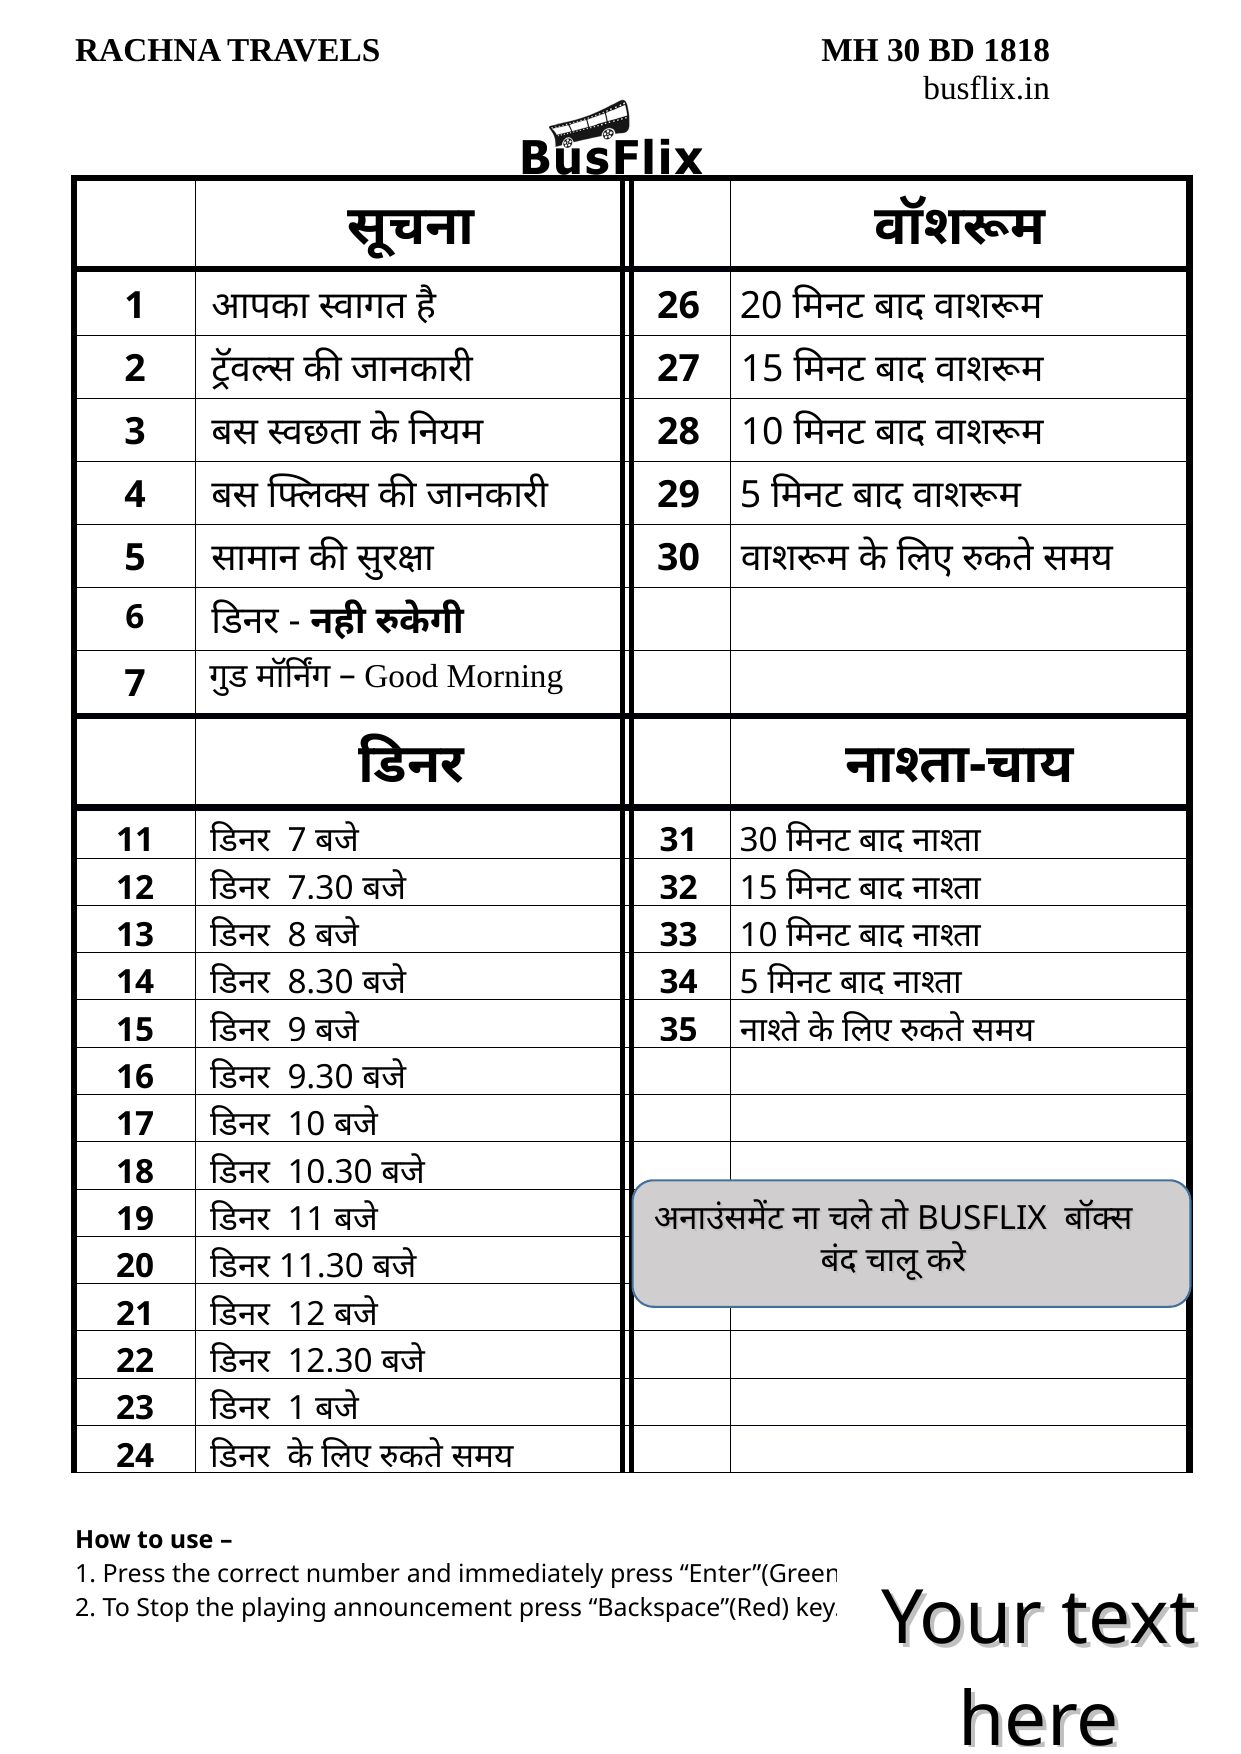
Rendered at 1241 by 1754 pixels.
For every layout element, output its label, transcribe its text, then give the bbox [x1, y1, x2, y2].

table_cell डिनर 7 बजे [196, 811, 620, 857]
table_cell [634, 1426, 730, 1472]
table_cell 20 मिनट बाद वाशरूम [731, 272, 1186, 335]
table_cell 6 [77, 588, 195, 650]
table_cell 5 मिनट बाद वाशरूम [731, 462, 1186, 524]
table_cell 15 मिनट बाद वाशरूम [731, 336, 1186, 398]
text 2. To Stop the playing announcement press “Backspace”(Red) key. [75, 1590, 837, 1624]
table_cell 20 [77, 1237, 195, 1283]
table_cell डिनर [196, 719, 620, 804]
table_cell डिनर 8.30 बजे [196, 953, 620, 999]
table_cell 34 [634, 953, 730, 999]
table_cell [731, 588, 1186, 650]
table_cell [634, 588, 730, 650]
table_cell 7 [77, 651, 195, 713]
table_cell डिनर 12 बजे [196, 1284, 620, 1330]
table_cell 2 [77, 336, 195, 398]
table_cell 27 [634, 336, 730, 398]
table_cell 16 [77, 1048, 195, 1094]
table_cell [731, 1095, 1186, 1141]
table_cell 10 मिनट बाद नाश्ता [731, 906, 1186, 952]
table_cell 15 [77, 1000, 195, 1047]
table_cell 5 [77, 525, 195, 587]
table_cell डिनर 11 बजे [196, 1190, 620, 1236]
table_cell [731, 1302, 1186, 1330]
table_cell नाश्ते के लिए रुकते समय [731, 1000, 1186, 1047]
table_cell बस स्वछता के नियम [196, 399, 620, 461]
table_cell [731, 1426, 1186, 1472]
table_cell [634, 1298, 730, 1330]
table_cell [731, 1048, 1186, 1094]
table_cell वाशरूम के लिए रुकते समय [731, 525, 1186, 587]
table_cell 29 [634, 462, 730, 524]
table_cell 3 [77, 399, 195, 461]
table_cell डिनर 7.30 बजे [196, 859, 620, 905]
table_cell 35 [634, 1000, 730, 1047]
text How to use – [75, 1522, 1165, 1556]
table_cell 21 [77, 1284, 195, 1330]
table_cell 31 [634, 811, 730, 857]
table_cell 28 [634, 399, 730, 461]
table_cell [731, 1331, 1186, 1378]
table_cell नाश्ता-चाय [731, 719, 1186, 804]
table_cell डिनर के लिए रुकते समय [196, 1426, 620, 1472]
table_cell 33 [634, 906, 730, 952]
table_cell [634, 1331, 730, 1378]
table_cell [837, 1556, 1240, 1754]
table_cell 23 [77, 1379, 195, 1425]
table_cell [634, 719, 730, 804]
table_cell ट्रॅवल्स की जानकारी [196, 336, 620, 398]
table_cell [634, 1095, 730, 1141]
table_cell [731, 651, 1186, 713]
table_cell 15 मिनट बाद नाश्ता [731, 859, 1186, 905]
table_cell [77, 719, 195, 804]
table_cell 30 मिनट बाद नाश्ता [731, 811, 1186, 857]
table_cell डिनर 10.30 बजे [196, 1142, 620, 1188]
table_cell डिनर 9 बजे [196, 1000, 620, 1047]
table_cell 17 [77, 1095, 195, 1141]
table_cell [731, 1142, 1186, 1185]
table_cell [634, 651, 730, 713]
table_cell [634, 1142, 730, 1188]
table_header सूचना [196, 181, 620, 266]
table_cell बस फ्लिक्स की जानकारी [196, 462, 620, 524]
text 1. Press the correct number and immediately press “Enter”(Green) key on the keypad. [75, 1556, 837, 1590]
table_cell सामान की सुरक्षा [196, 525, 620, 587]
table_cell 4 [77, 462, 195, 524]
table_cell 5 मिनट बाद नाश्ता [731, 953, 1186, 999]
table_cell 30 [634, 525, 730, 587]
table_cell 11 [77, 811, 195, 857]
table_cell 13 [77, 906, 195, 952]
table_cell [634, 1048, 730, 1094]
table_cell 32 [634, 859, 730, 905]
table_header [634, 181, 730, 266]
table_cell 18 [77, 1142, 195, 1188]
table_cell डिनर - नही रुकेगी [196, 588, 620, 650]
table_cell [731, 1379, 1186, 1425]
table_cell डिनर 11.30 बजे [196, 1237, 620, 1283]
table_cell आपका स्वागत है [196, 272, 620, 335]
table_cell 24 [77, 1426, 195, 1472]
table_cell 14 [77, 953, 195, 999]
table_cell गुड मॉर्निंग – Good Morning [196, 651, 620, 713]
table_header वॉशरूम [731, 181, 1186, 266]
table_cell 22 [77, 1331, 195, 1378]
table_cell डिनर 10 बजे [196, 1095, 620, 1141]
table_cell डिनर 1 बजे [196, 1379, 620, 1425]
table_cell डिनर 8 बजे [196, 906, 620, 952]
table_cell डिनर 9.30 बजे [196, 1048, 620, 1094]
table_cell डिनर 12.30 बजे [196, 1331, 620, 1378]
table_header [77, 181, 195, 266]
table_cell 12 [77, 859, 195, 905]
table_cell 19 [77, 1190, 195, 1236]
table_cell 26 [634, 272, 730, 335]
table_cell 10 मिनट बाद वाशरूम [731, 399, 1186, 461]
table_cell 1 [77, 272, 195, 335]
table_cell [634, 1379, 730, 1425]
